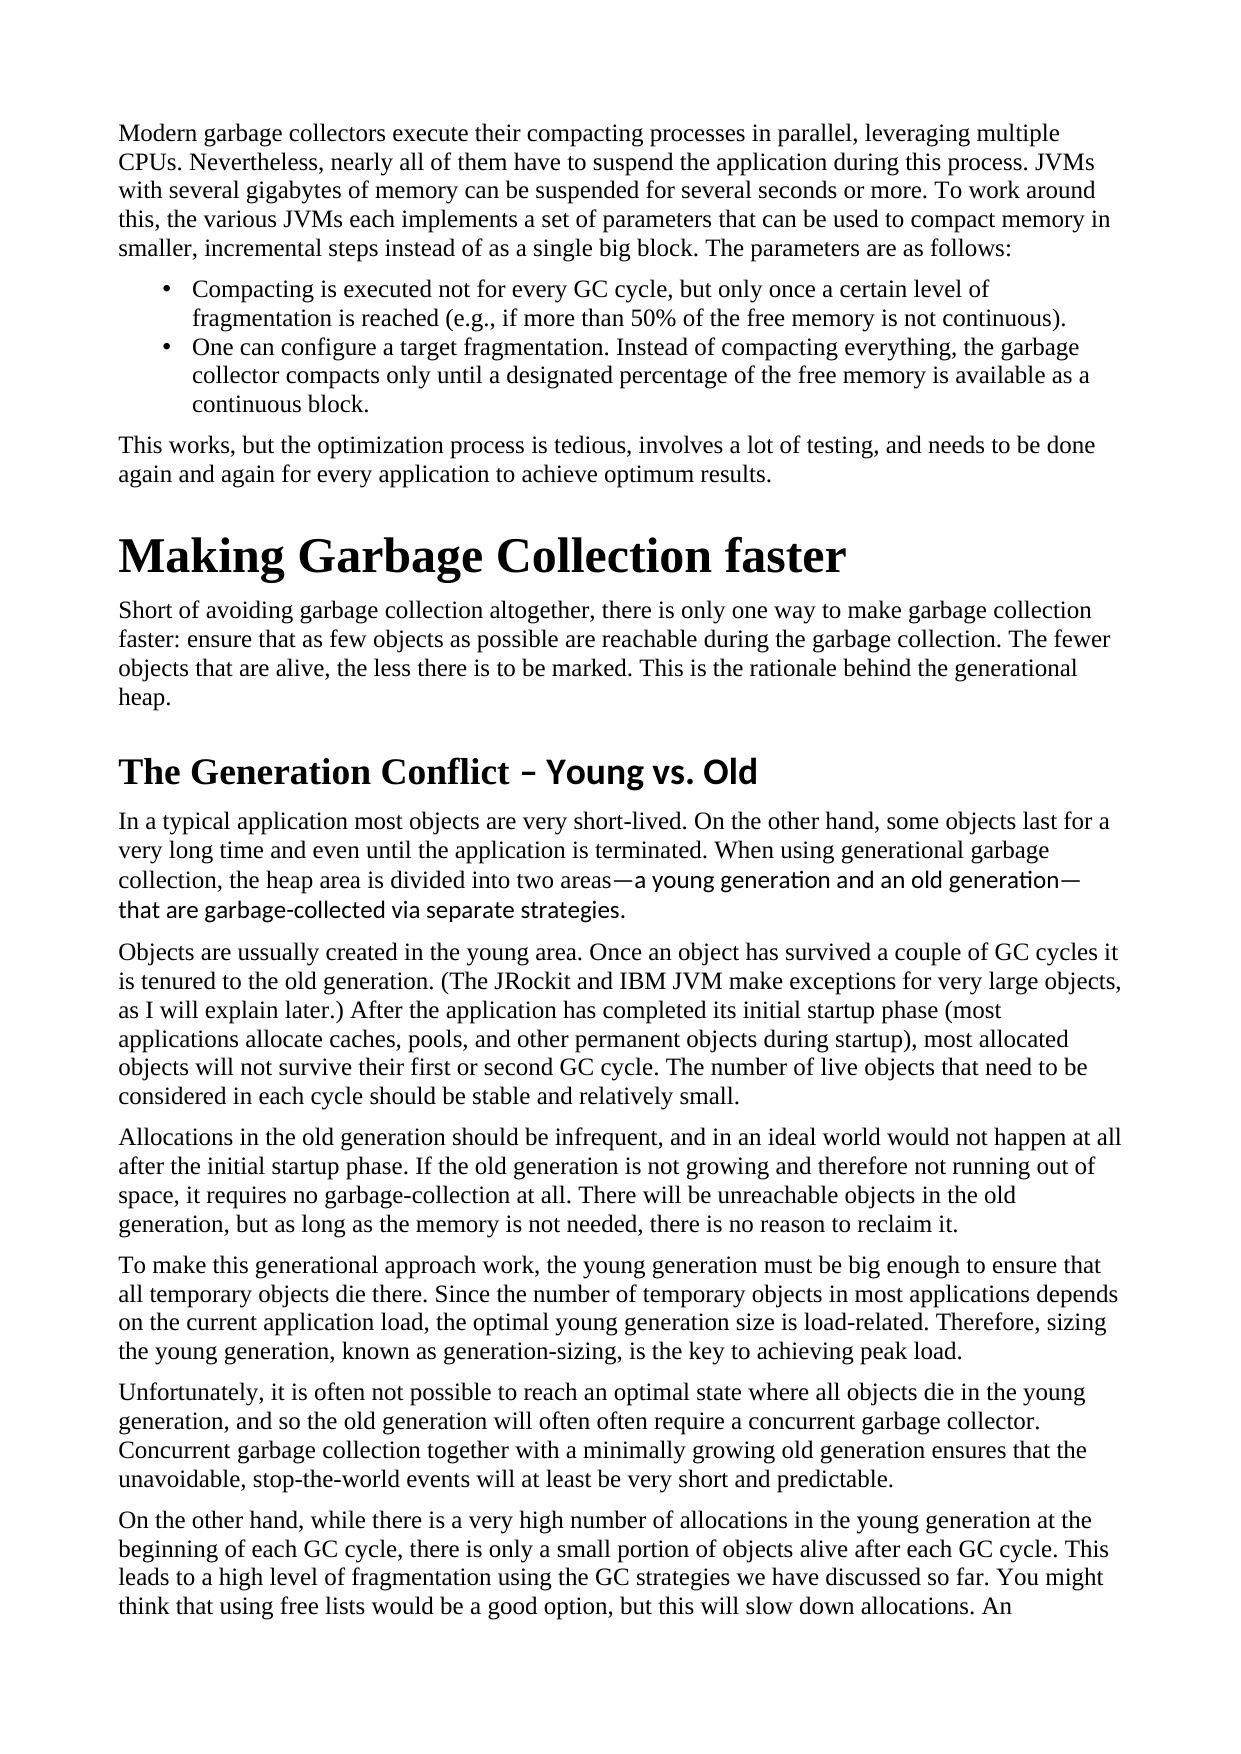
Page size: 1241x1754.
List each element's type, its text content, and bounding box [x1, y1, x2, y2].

text On the other hand, while there is a very high number of allocations in the young generation at the beginning of each GC cycle, there is only a small portion of objects alive after each GC cycle. This leads to a high level of fragmentation using the GC strategies we have discussed so far. You might think that using free lists would be a good option, but this will slow down allocations. An [118, 1505, 1122, 1620]
list Compacting is executed not for every GC cycle, but only once a certain level of fragmentation is reached (e.g., if more than 50% of the free memory is not continuous). [162, 274, 1122, 332]
text Unfortunately, it is often not possible to reach an optimal state where all objects die in the young generation, and so the old generation will often often require a concurrent garbage collector. Concurrent garbage collection together with a minimally growing old generation ensures that the unavoidable, stop-the-world events will at least be very short and predictable. [118, 1377, 1122, 1492]
text Objects are ussually created in the young area. Once an object has survived a couple of GC cycles it is tenured to the old generation. (The JRockit and IBM JVM make exceptions for very large objects, as I will explain later.) After the application has completed its initial startup phase (most applications allocate caches, pools, and other permanent objects during startup), most allocated objects will not survive their first or second GC cycle. The number of live objects that need to be considered in each cycle should be stable and relatively small. [118, 937, 1122, 1110]
text Allocations in the old generation should be infrequent, and in an ideal world would not happen at all after the initial startup phase. If the old generation is not growing and therefore not running out of space, it requires no garbage-collection at all. There will be unreachable objects in the old generation, but as long as the memory is not needed, there is no reason to reclaim it. [118, 1122, 1122, 1237]
text Modern garbage collectors execute their compacting processes in parallel, leveraging multiple CPUs. Nevertheless, nearly all of them have to suspend the application during this process. JVMs with several gigabytes of memory can be suspended for several seconds or more. To work around this, the various JVMs each implements a set of parameters that can be used to compact memory in smaller, incremental steps instead of as a single big block. The parameters are as follows: [118, 118, 1122, 262]
text This works, but the optimization process is tedious, involves a lot of testing, and needs to be done again and again for every application to achieve optimum results. [118, 431, 1122, 488]
text Making Garbage Collection faster [118, 526, 1122, 583]
text The Generation Conflict – Young vs. Old [118, 748, 1122, 794]
text In a typical application most objects are very short-lived. On the other hand, some objects last for a very long time and even until the application is terminated. When using generational garbage collection, the heap area is divided into two areas—a young generation and an old generation—that are garbage-collected via separate strategies. [118, 806, 1122, 925]
text Short of avoiding garbage collection altogether, there is only one way to make garbage collection faster: ensure that as few objects as possible are reachable during the garbage collection. The fewer objects that are alive, the less there is to be marked. This is the rationale behind the generational heap. [118, 596, 1122, 711]
text To make this generational approach work, the young generation must be big enough to ensure that all temporary objects die there. Since the number of temporary objects in most applications depends on the current application load, the optimal young generation size is load-related. Therefore, sizing the young generation, known as generation-sizing, is the key to achieving peak load. [118, 1250, 1122, 1365]
list One can configure a target fragmentation. Instead of compacting everything, the garbage collector compacts only until a designated percentage of the free memory is available as a continuous block. [162, 332, 1122, 418]
